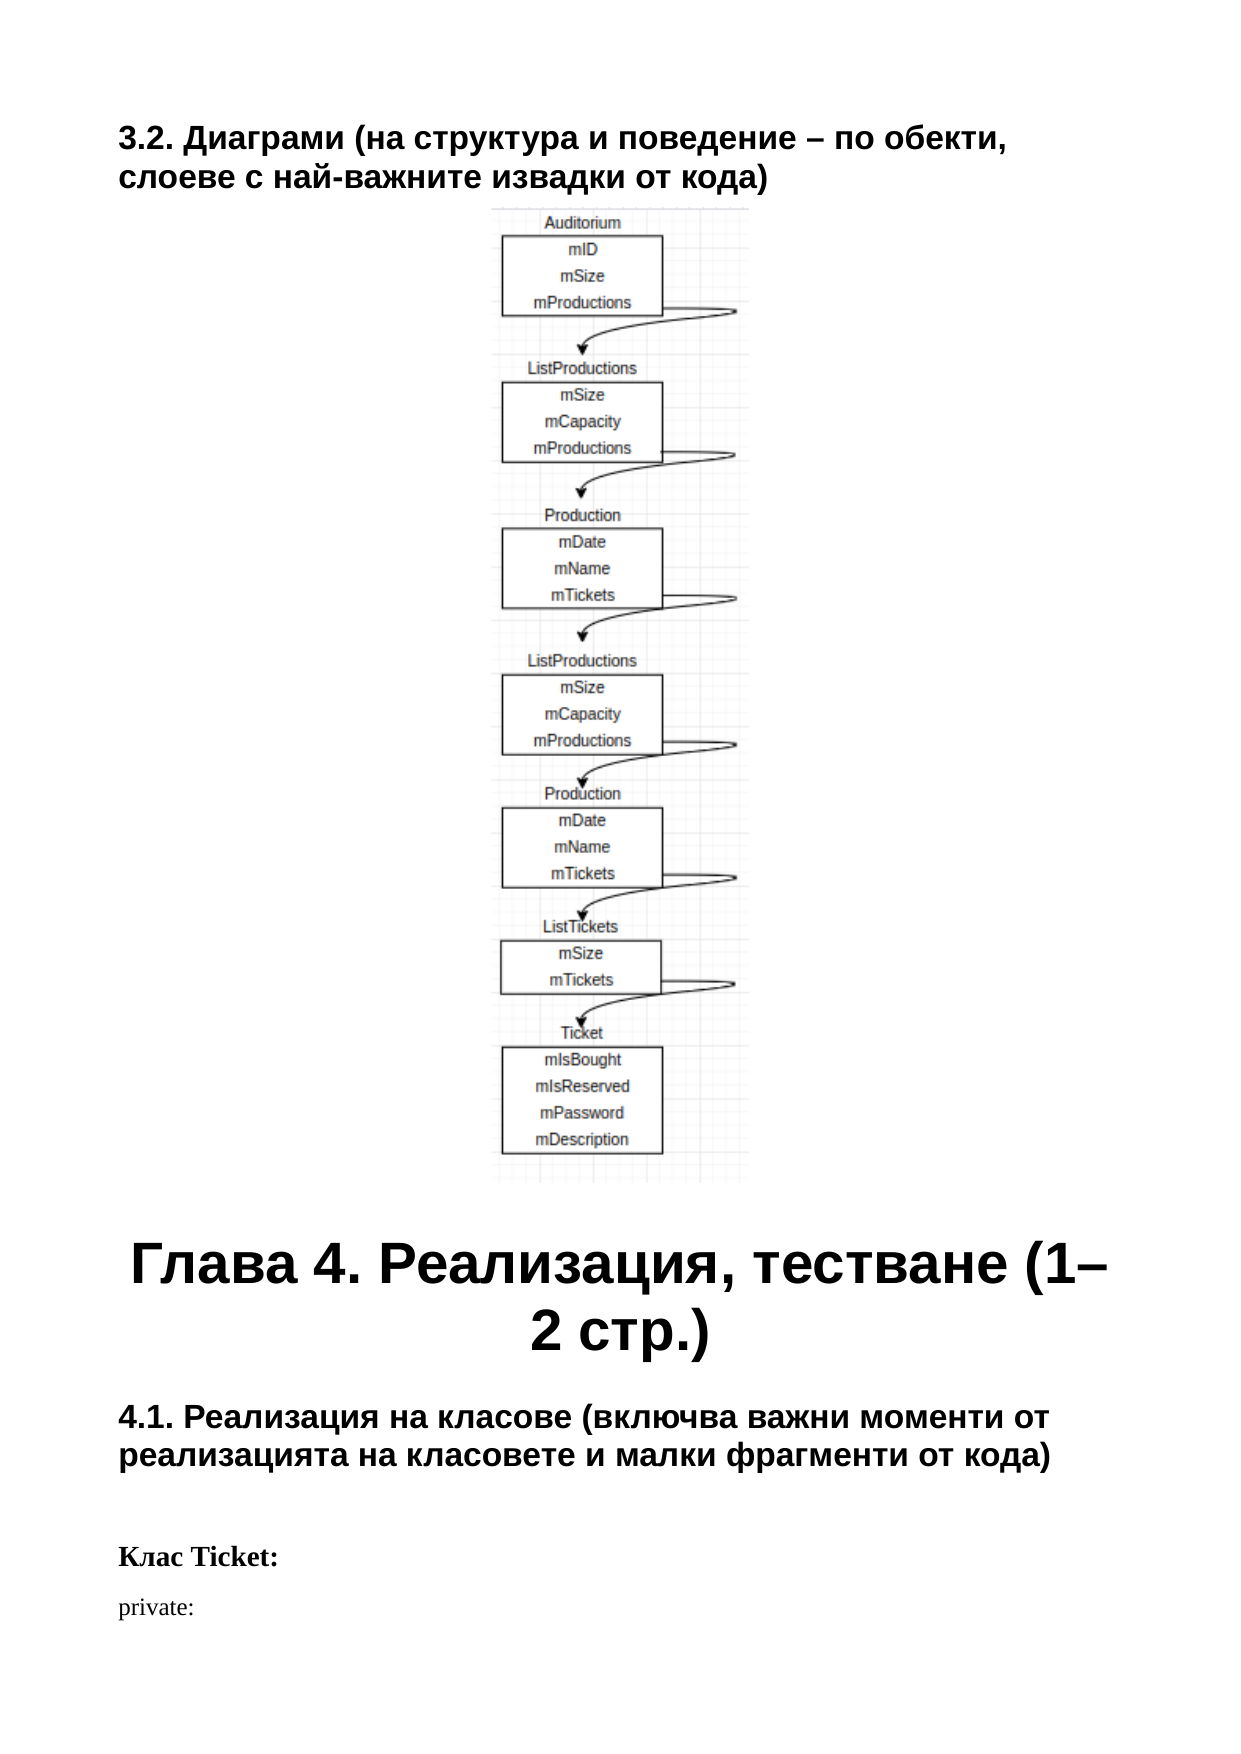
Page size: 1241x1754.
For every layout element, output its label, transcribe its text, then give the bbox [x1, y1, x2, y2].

subtitle 3.2. Диаграми (на структура и поведение – по обекти, слоеве с най-важните извадки от кода) [118, 118, 1122, 195]
picture [491, 207, 749, 1183]
subtitle 4.1. Реализация на класове (включва важни моменти от реализацията на класовете и малки фрагменти от кода) [118, 1396, 1122, 1474]
title Глава 4. Реализация, тестване (1–2 стр.) [118, 1229, 1122, 1363]
text private: [118, 1592, 1122, 1621]
text Клас Ticket: [118, 1539, 1122, 1573]
